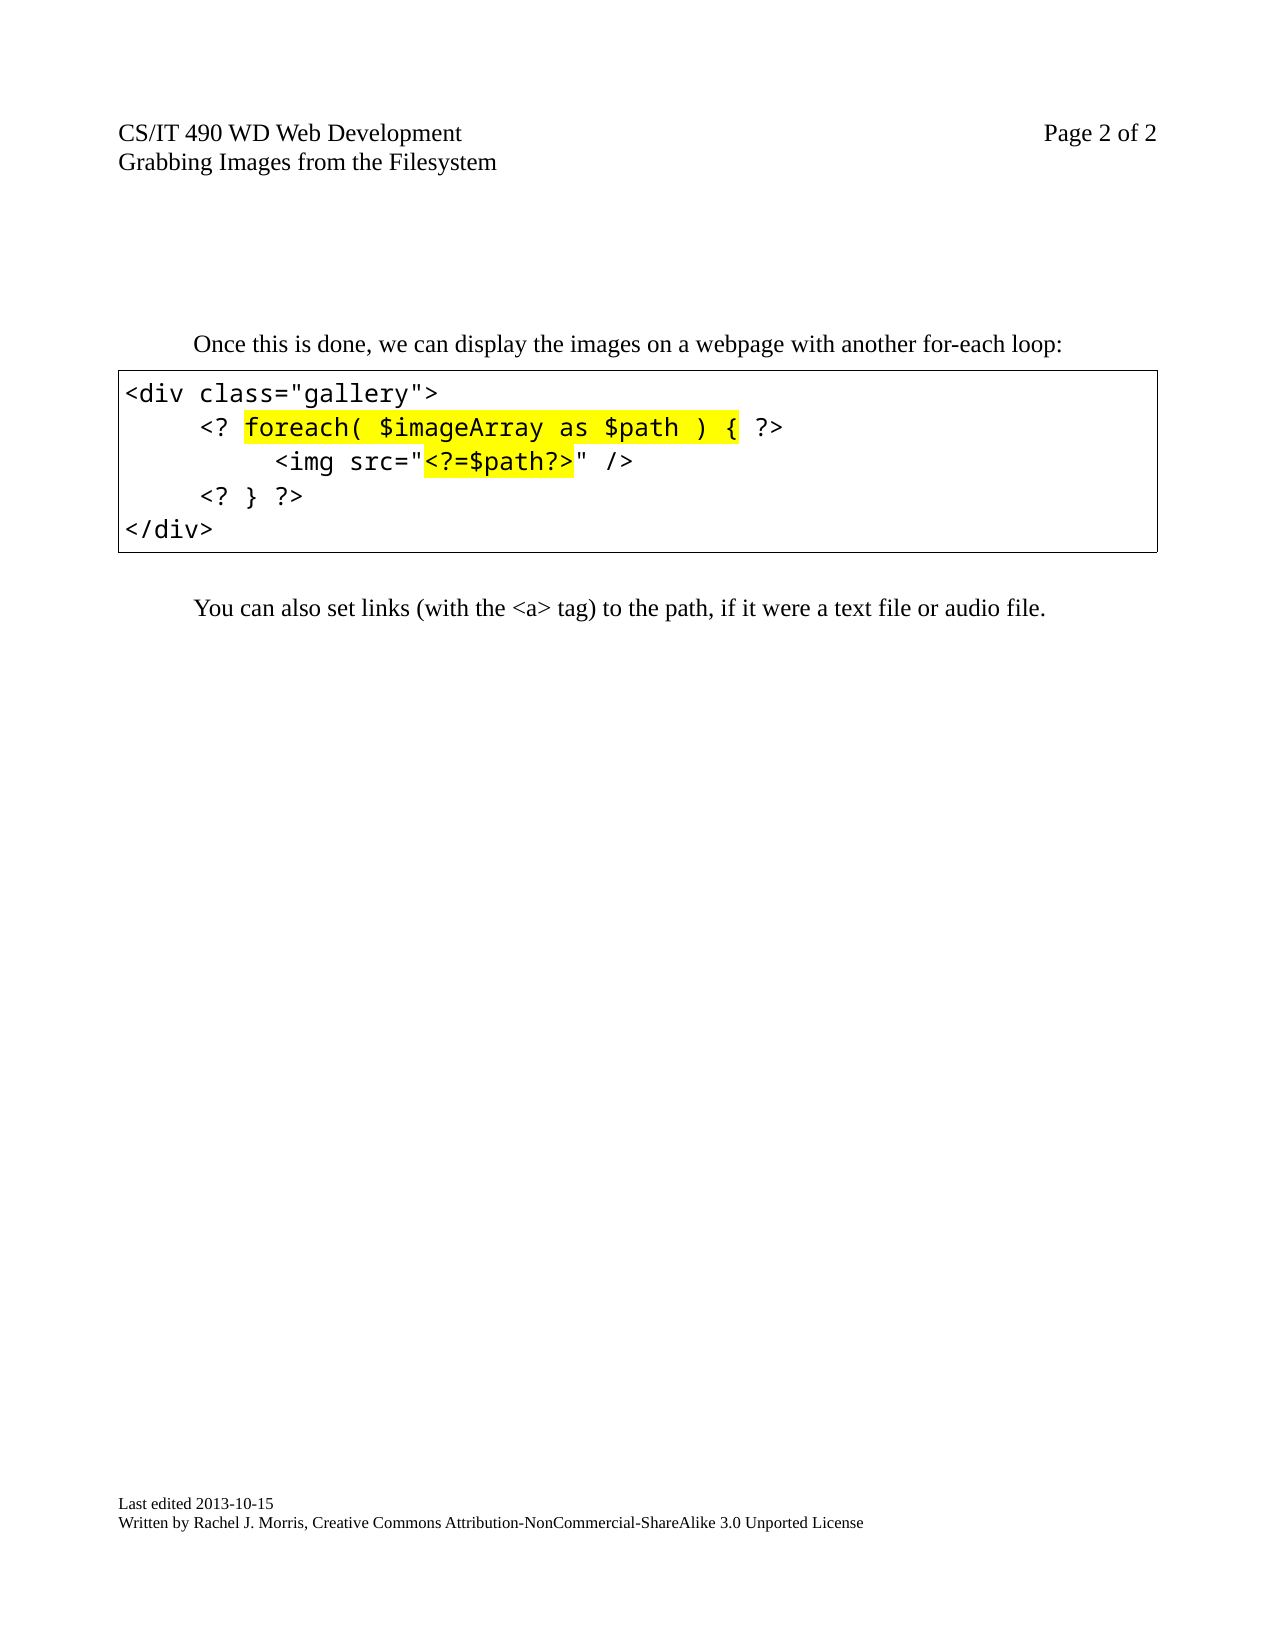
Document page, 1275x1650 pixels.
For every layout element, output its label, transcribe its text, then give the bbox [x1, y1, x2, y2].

table_header <div class="gallery"> <? foreach( $imageArray as $path ) { ?> <img src="<?=$path?>" /> <? } ?> </div> [119, 371, 1157, 552]
text Once this is done, we can display the images on a webpage with another for-each loop: [118, 329, 1157, 358]
text You can also set links (with the <a> tag) to the path, if it were a text file or audio file. [118, 593, 1157, 622]
